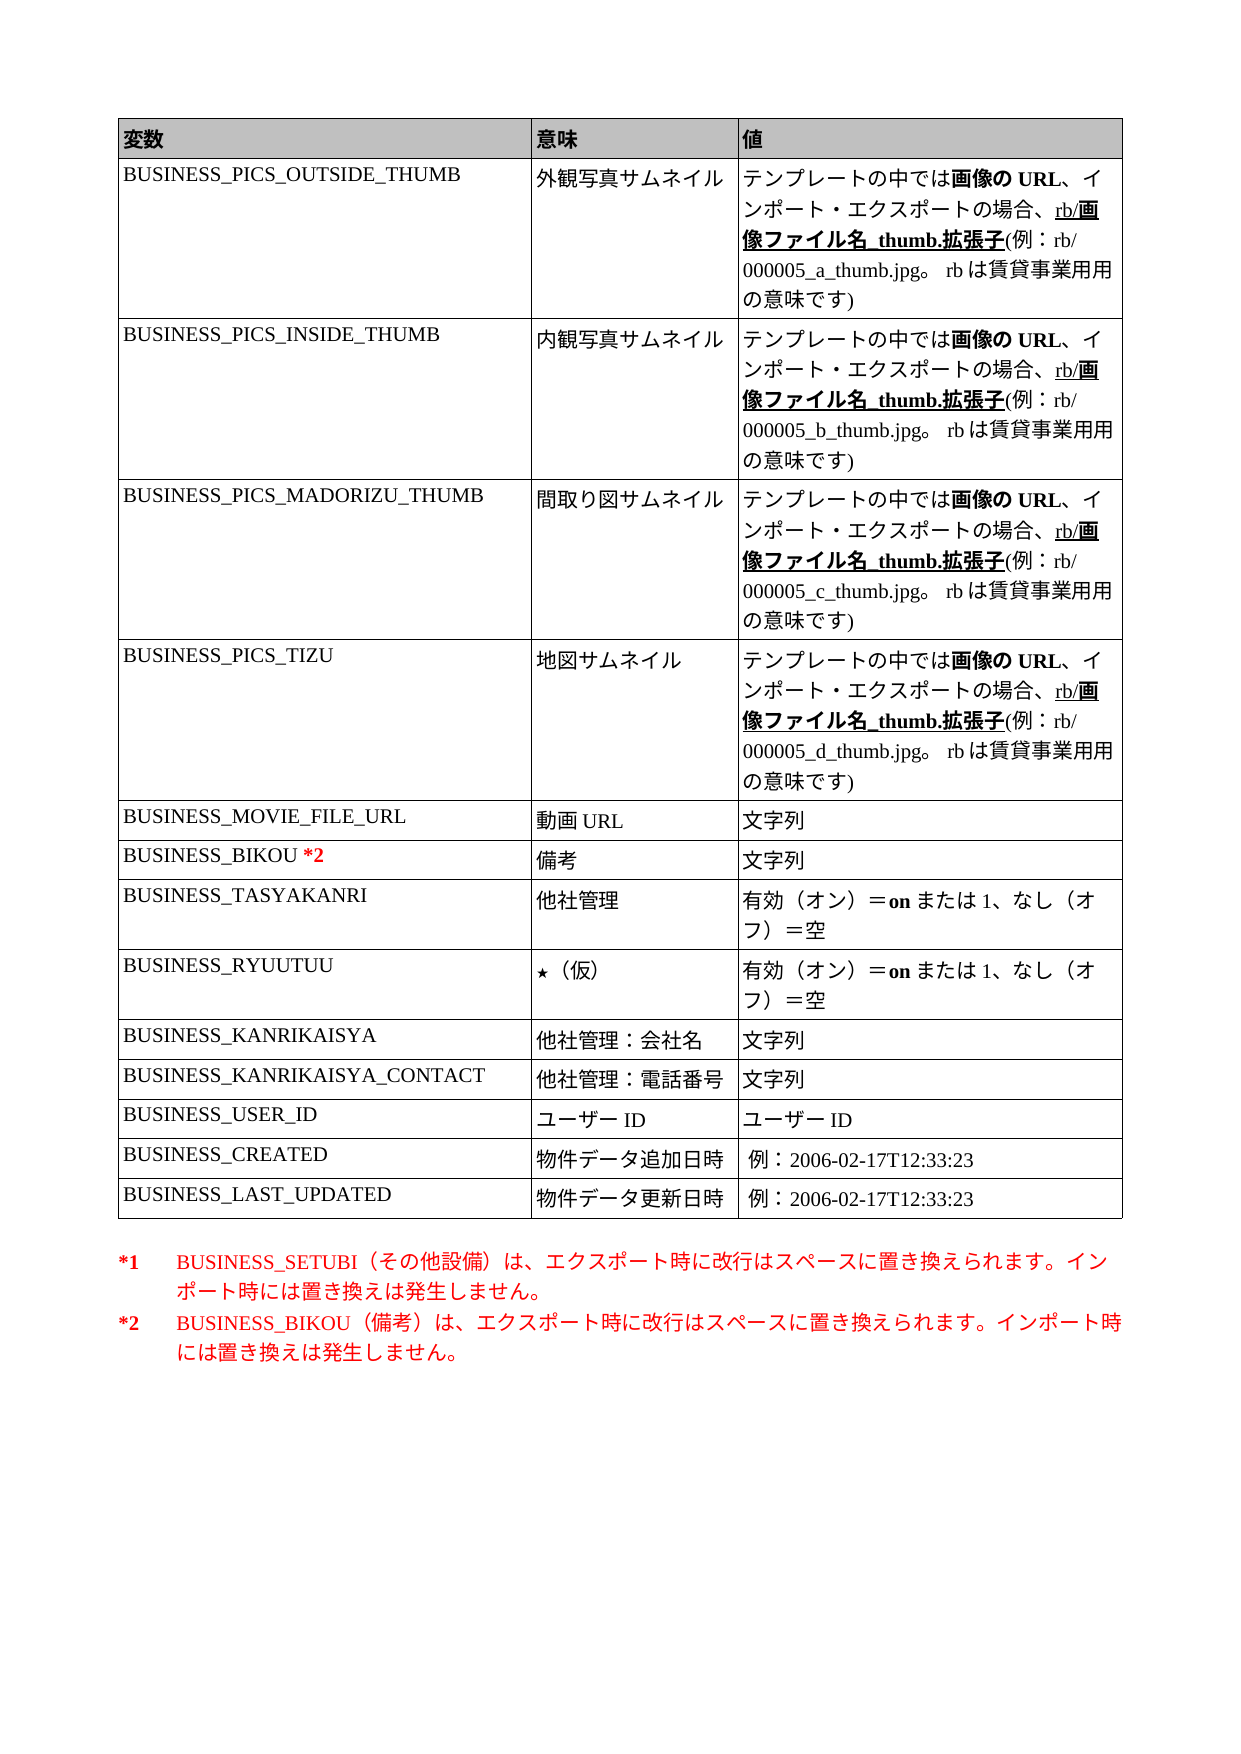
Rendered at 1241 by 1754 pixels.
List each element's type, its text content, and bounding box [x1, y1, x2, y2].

table_cell 内観写真サムネイル [532, 319, 738, 479]
table_cell 例：2006-02-17T12:33:23 [739, 1139, 1122, 1178]
table_cell 他社管理：会社名 [532, 1020, 738, 1059]
table_cell 文字列 [739, 1060, 1122, 1098]
table_cell BUSINESS_LAST_UPDATED [119, 1179, 531, 1217]
table_cell テンプレートの中では画像のURL、インポート・エクスポートの場合、rb/画像ファイル名_thumb.拡張子(例：rb/000005_a_thumb.jpg。 rbは賃貸事業用用の意味です) [739, 159, 1122, 318]
table_cell BUSINESS_PICS_INSIDE_THUMB [119, 319, 531, 479]
table_cell 外観写真サムネイル [532, 159, 738, 318]
table_cell 地図サムネイル [532, 640, 738, 800]
table_cell 物件データ更新日時 [532, 1179, 738, 1217]
table_cell ユーザーID [532, 1100, 738, 1138]
table_cell ユーザーID [739, 1100, 1122, 1138]
table_header 変数 [119, 119, 531, 158]
table_cell 文字列 [739, 1020, 1122, 1059]
table_cell BUSINESS_TASYAKANRI [119, 880, 531, 949]
text *2 BUSINESS_BIKOU（備考）は、エクスポート時に改行はスペースに置き換えられます。インポート時には置き換えは発生しません。 [118, 1306, 1122, 1366]
table_cell 動画URL [532, 801, 738, 839]
table_cell テンプレートの中では画像のURL、インポート・エクスポートの場合、rb/画像ファイル名_thumb.拡張子(例：rb/000005_b_thumb.jpg。 rbは賃貸事業用用の意味です) [739, 319, 1122, 479]
table_cell 文字列 [739, 841, 1122, 879]
table_cell BUSINESS_KANRIKAISYA_CONTACT [119, 1060, 531, 1098]
table_cell 有効（オン）＝onまたは1、なし（オフ）＝空 [739, 950, 1122, 1019]
table_cell BUSINESS_BIKOU *2 [119, 841, 531, 879]
table_cell 物件データ追加日時 [532, 1139, 738, 1178]
table_cell ★（仮） [532, 950, 738, 1019]
table_cell BUSINESS_PICS_OUTSIDE_THUMB [119, 159, 531, 318]
table_header 意味 [532, 119, 738, 158]
table_cell 有効（オン）＝onまたは1、なし（オフ）＝空 [739, 880, 1122, 949]
table_cell BUSINESS_PICS_MADORIZU_THUMB [119, 480, 531, 639]
table_cell テンプレートの中では画像のURL、インポート・エクスポートの場合、rb/画像ファイル名_thumb.拡張子(例：rb/000005_d_thumb.jpg。 rbは賃貸事業用用の意味です) [739, 640, 1122, 800]
table_cell BUSINESS_USER_ID [119, 1100, 531, 1138]
table_header 値 [739, 119, 1122, 158]
text *1 BUSINESS_SETUBI（その他設備）は、エクスポート時に改行はスペースに置き換えられます。インポート時には置き換えは発生しません。 [118, 1245, 1122, 1306]
table_cell BUSINESS_CREATED [119, 1139, 531, 1178]
table_cell 間取り図サムネイル [532, 480, 738, 639]
table_cell BUSINESS_MOVIE_FILE_URL [119, 801, 531, 839]
table_cell 文字列 [739, 801, 1122, 839]
table_cell BUSINESS_PICS_TIZU [119, 640, 531, 800]
table_cell BUSINESS_RYUUTUU [119, 950, 531, 1019]
table_cell BUSINESS_KANRIKAISYA [119, 1020, 531, 1059]
table_cell 他社管理：電話番号 [532, 1060, 738, 1098]
table_cell 例：2006-02-17T12:33:23 [739, 1179, 1122, 1217]
table_cell 他社管理 [532, 880, 738, 949]
table_cell 備考 [532, 841, 738, 879]
table_cell テンプレートの中では画像のURL、インポート・エクスポートの場合、rb/画像ファイル名_thumb.拡張子(例：rb/000005_c_thumb.jpg。 rbは賃貸事業用用の意味です) [739, 480, 1122, 639]
